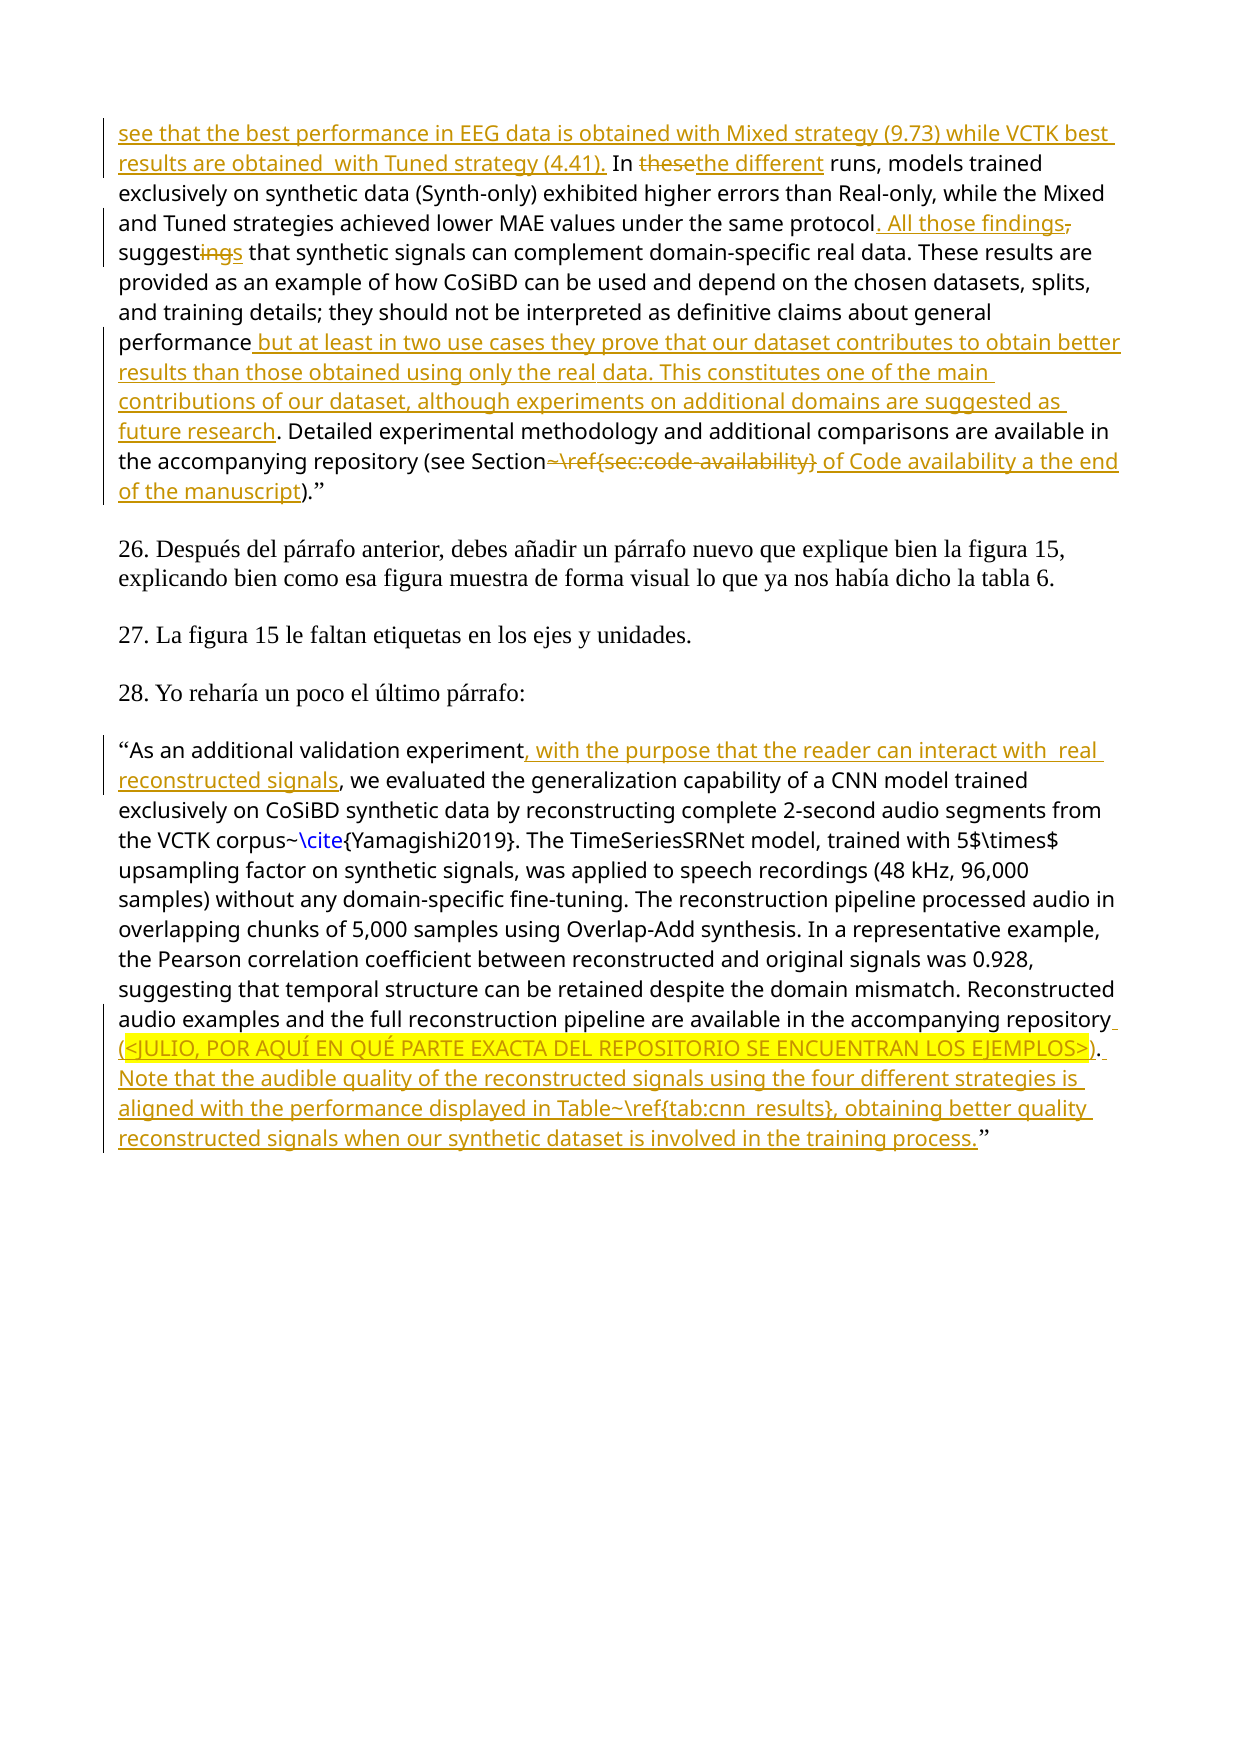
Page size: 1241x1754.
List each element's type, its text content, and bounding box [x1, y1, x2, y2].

text 28. Yo reharía un poco el último párrafo: [118, 678, 1122, 707]
text “In these illustrative experiments and under the reported protocol, we report MAE values on both evaluated target domains (quantitatively in Table~\ref{tab:cnn_results}, visually in Figure~\ref{fig:model_comparisons})~\cite{Forestier2017}. Looking at Table~\ref{tab:cnn_results}, we can see that the best performance in EEG data is obtained with Mixed strategy (9.73) while VCTK best results are obtained with Tuned strategy (4.41). In the different runs, models trained exclusively on synthetic data (Synth-only) exhibited higher errors than Real-only, while the Mixed and Tuned strategies achieved lower MAE values under the same protocol. All those findings suggests that synthetic signals can complement domain-specific real data. These results are provided as an example of how CoSiBD can be used and depend on the chosen datasets, splits, and training details; they should not be interpreted as definitive claims about general performance but at least in two use cases they prove that our dataset contributes to obtain better results than those obtained using only the real data. This constitutes one of the main contributions of our dataset, although experiments on additional domains are suggested as future research. Detailed experimental methodology and additional comparisons are available in the accompanying repository (see Section of Code availability a the end of the manuscript).” [118, 118, 1122, 505]
text 27. La figura 15 le faltan etiquetas en los ejes y unidades. [118, 620, 1122, 649]
text “As an additional validation experiment, with the purpose that the reader can interact with real reconstructed signals, we evaluated the generalization capability of a CNN model trained exclusively on CoSiBD synthetic data by reconstructing complete 2-second audio segments from the VCTK corpus~\cite{Yamagishi2019}. The TimeSeriesSRNet model, trained with 5$\times$ upsampling factor on synthetic signals, was applied to speech recordings (48 kHz, 96,000 samples) without any domain-specific fine-tuning. The reconstruction pipeline processed audio in overlapping chunks of 5,000 samples using Overlap-Add synthesis. In a representative example, the Pearson correlation coefficient between reconstructed and original signals was 0.928, suggesting that temporal structure can be retained despite the domain mismatch. Reconstructed audio examples and the full reconstruction pipeline are available in the accompanying repository (<JULIO, POR AQUÍ EN QUÉ PARTE EXACTA DEL REPOSITORIO SE ENCUENTRAN LOS EJEMPLOS>). Note that the audible quality of the reconstructed signals using the four different strategies is aligned with the performance displayed in Table~\ref{tab:cnn_results}, obtaining better quality reconstructed signals when our synthetic dataset is involved in the training process.” [118, 735, 1122, 1152]
text 26. Después del párrafo anterior, debes añadir un párrafo nuevo que explique bien la figura 15, explicando bien como esa figura muestra de forma visual lo que ya nos había dicho la tabla 6. [118, 534, 1122, 592]
